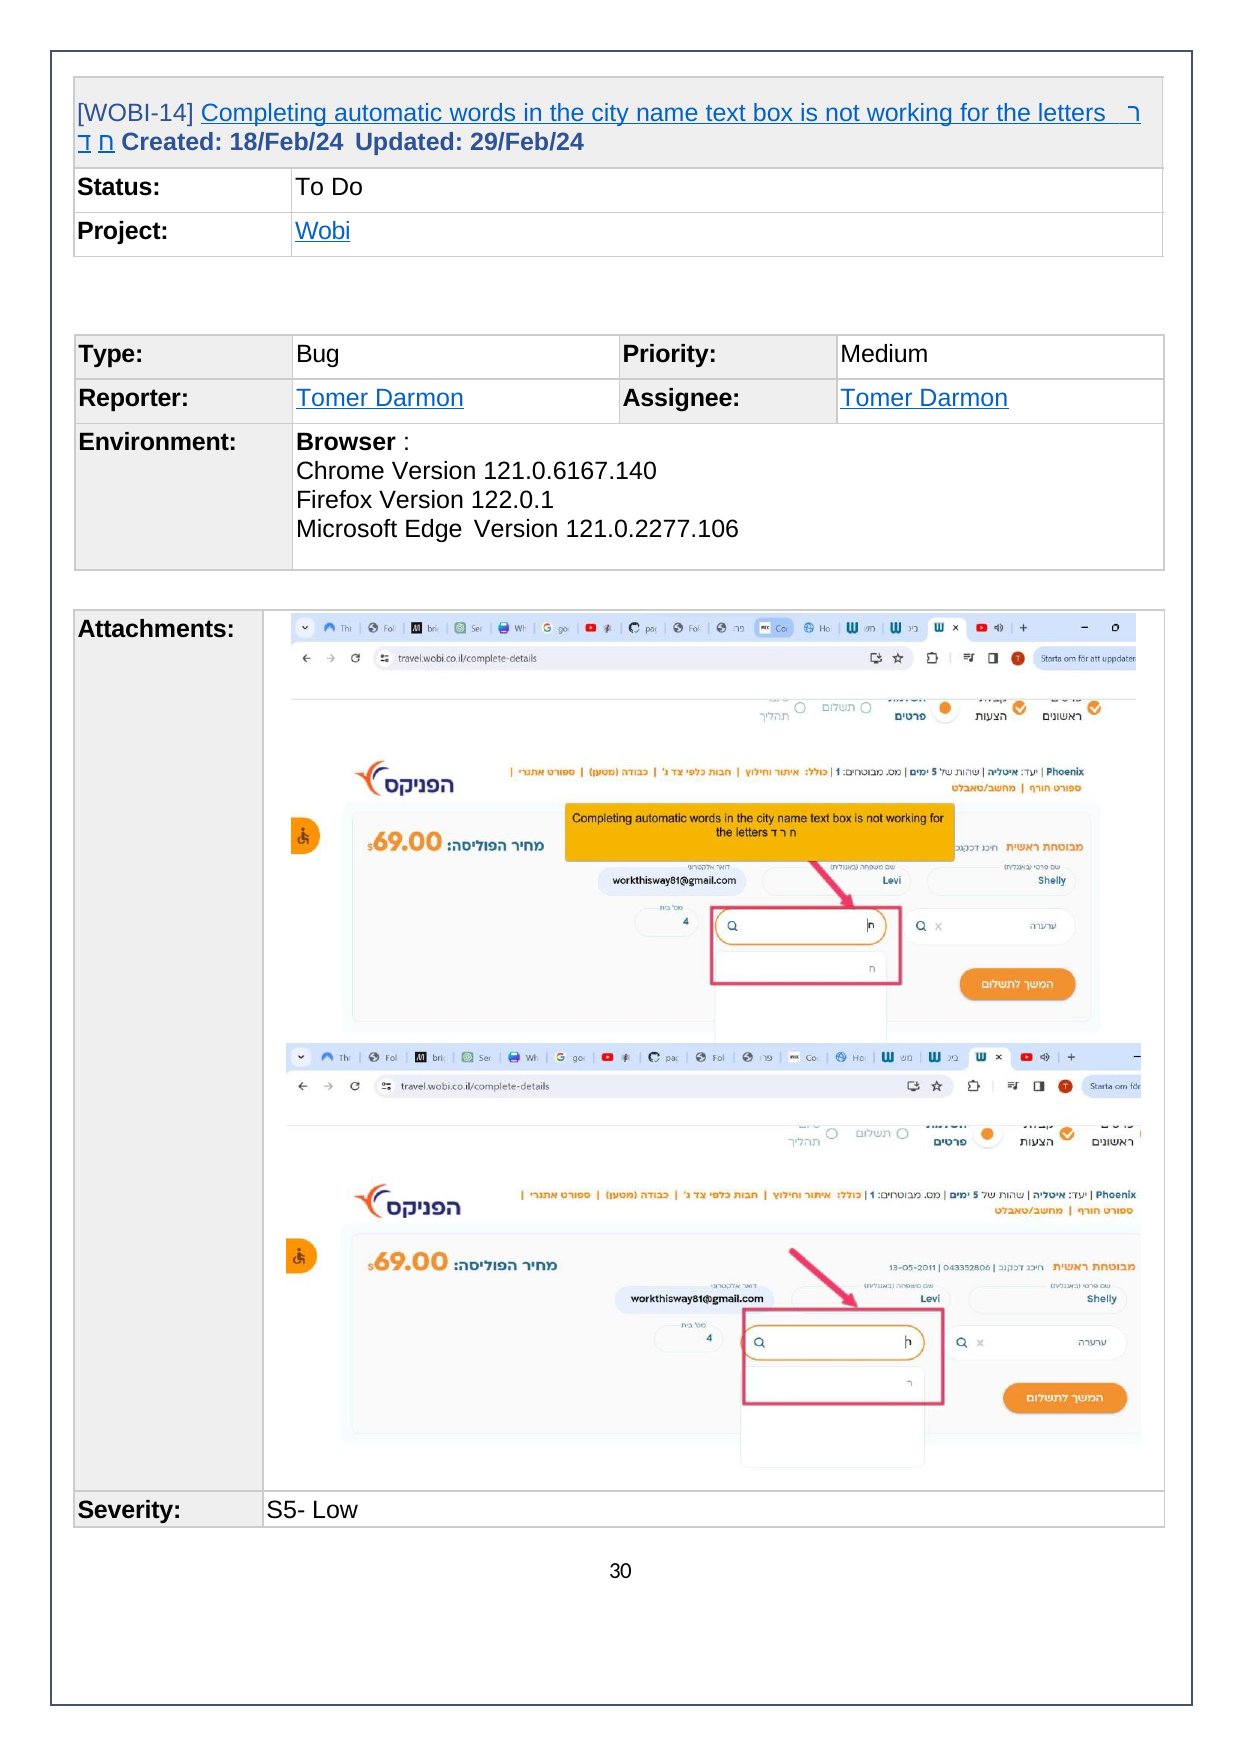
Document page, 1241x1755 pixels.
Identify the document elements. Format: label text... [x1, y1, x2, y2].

table_cell S5- Low [264, 1492, 1164, 1526]
table_cell Severity: [75, 1492, 262, 1526]
table_cell Wobi [292, 213, 1162, 256]
table_header Type: [76, 336, 292, 378]
table_cell Status: [75, 169, 291, 211]
table_cell Browser : Chrome Version 121.0.6167.140 Firefox Version 122.0.1 Microsoft Edge Version 121.0.2277.106 [293, 424, 1163, 569]
table_cell Reporter: [76, 380, 292, 423]
table_cell Tomer Darmon [293, 380, 619, 423]
table_cell Project: [75, 213, 291, 256]
table_header Medium [838, 336, 1163, 378]
table_header [WOBI-14] Completing automatic words in the city name text box is not working for the letters ר ח ד Created: 18/Feb/24 Updated: 29/Feb/24 [75, 78, 1162, 167]
table_cell Environment: [76, 424, 292, 569]
table_header Bug [293, 336, 619, 378]
table_cell Assignee: [620, 380, 836, 423]
table_header Priority: [620, 336, 836, 378]
table_header [264, 611, 1164, 1490]
table_cell To Do [292, 169, 1162, 211]
table_header Attachments: [75, 611, 262, 1490]
table_cell Tomer Darmon [838, 380, 1163, 423]
text 30 [74, 1557, 1167, 1584]
